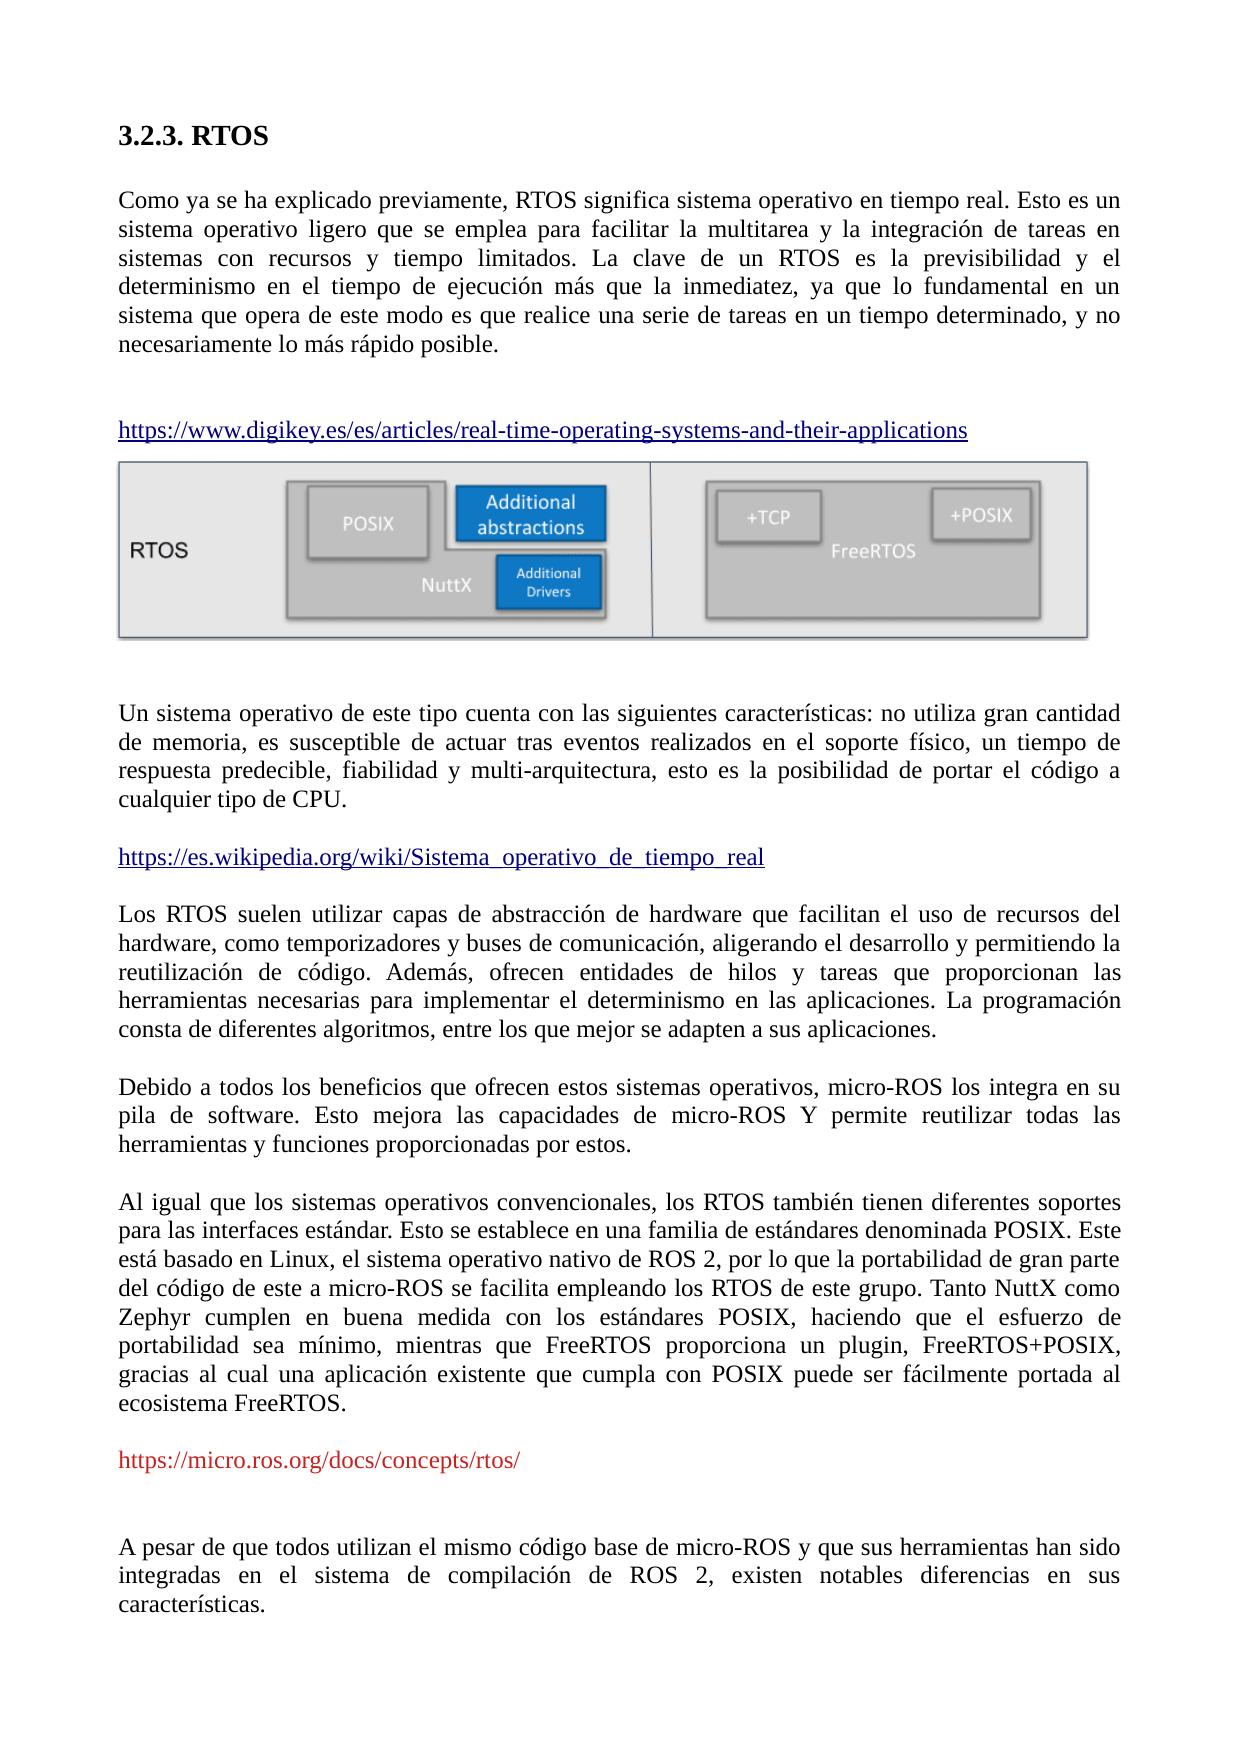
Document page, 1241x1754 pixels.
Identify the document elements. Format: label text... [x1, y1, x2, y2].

text https://micro.ros.org/docs/concepts/rtos/ [118, 1445, 1122, 1474]
text A pesar de que todos utilizan el mismo código base de micro-ROS y que sus herramientas han sido integradas en el sistema de compilación de ROS 2, existen notables diferencias en sus características. [118, 1532, 1122, 1618]
text Un sistema operativo de este tipo cuenta con las siguientes características: no utiliza gran cantidad de memoria, es susceptible de actuar tras eventos realizados en el soporte físico, un tiempo de respuesta predecible, fiabilidad y multi-arquitectura, esto es la posibilidad de portar el código a cualquier tipo de CPU. [118, 698, 1122, 813]
text Debido a todos los beneficios que ofrecen estos sistemas operativos, micro-ROS los integra en su pila de software. Esto mejora las capacidades de micro-ROS Y permite reutilizar todas las herramientas y funciones proporcionadas por estos. [118, 1072, 1122, 1158]
text https://es.wikipedia.org/wiki/Sistema_operativo_de_tiempo_real [118, 842, 1122, 870]
text Los RTOS suelen utilizar capas de abstracción de hardware que facilitan el uso de recursos del hardware, como temporizadores y buses de comunicación, aligerando el desarrollo y permitiendo la reutilización de código. Además, ofrecen entidades de hilos y tareas que proporcionan las herramientas necesarias para implementar el determinismo en las aplicaciones. La programación consta de diferentes algoritmos, entre los que mejor se adapten a sus aplicaciones. [118, 899, 1122, 1043]
text Al igual que los sistemas operativos convencionales, los RTOS también tienen diferentes soportes para las interfaces estándar. Esto se establece en una familia de estándares denominada POSIX. Este está basado en Linux, el sistema operativo nativo de ROS 2, por lo que la portabilidad de gran parte del código de este a micro-ROS se facilita empleando los RTOS de este grupo. Tanto NuttX como Zephyr cumplen en buena medida con los estándares POSIX, haciendo que el esfuerzo de portabilidad sea mínimo, mientras que FreeRTOS proporciona un plugin, FreeRTOS+POSIX, gracias al cual una aplicación existente que cumpla con POSIX puede ser fácilmente portada al ecosistema FreeRTOS. [118, 1187, 1122, 1417]
text Como ya se ha explicado previamente, RTOS significa sistema operativo en tiempo real. Esto es un sistema operativo ligero que se emplea para facilitar la multitarea y la integración de tareas en sistemas con recursos y tiempo limitados. La clave de un RTOS es la previsibilidad y el determinismo en el tiempo de ejecución más que la inmediatez, ya que lo fundamental en un sistema que opera de este modo es que realice una serie de tareas en un tiempo determinado, y no necesariamente lo más rápido posible. [118, 185, 1122, 358]
text 3.2.3. RTOS [118, 118, 1122, 152]
picture [116, 461, 1091, 641]
text https://www.digikey.es/es/articles/real-time-operating-systems-and-their-applications [118, 415, 1122, 444]
